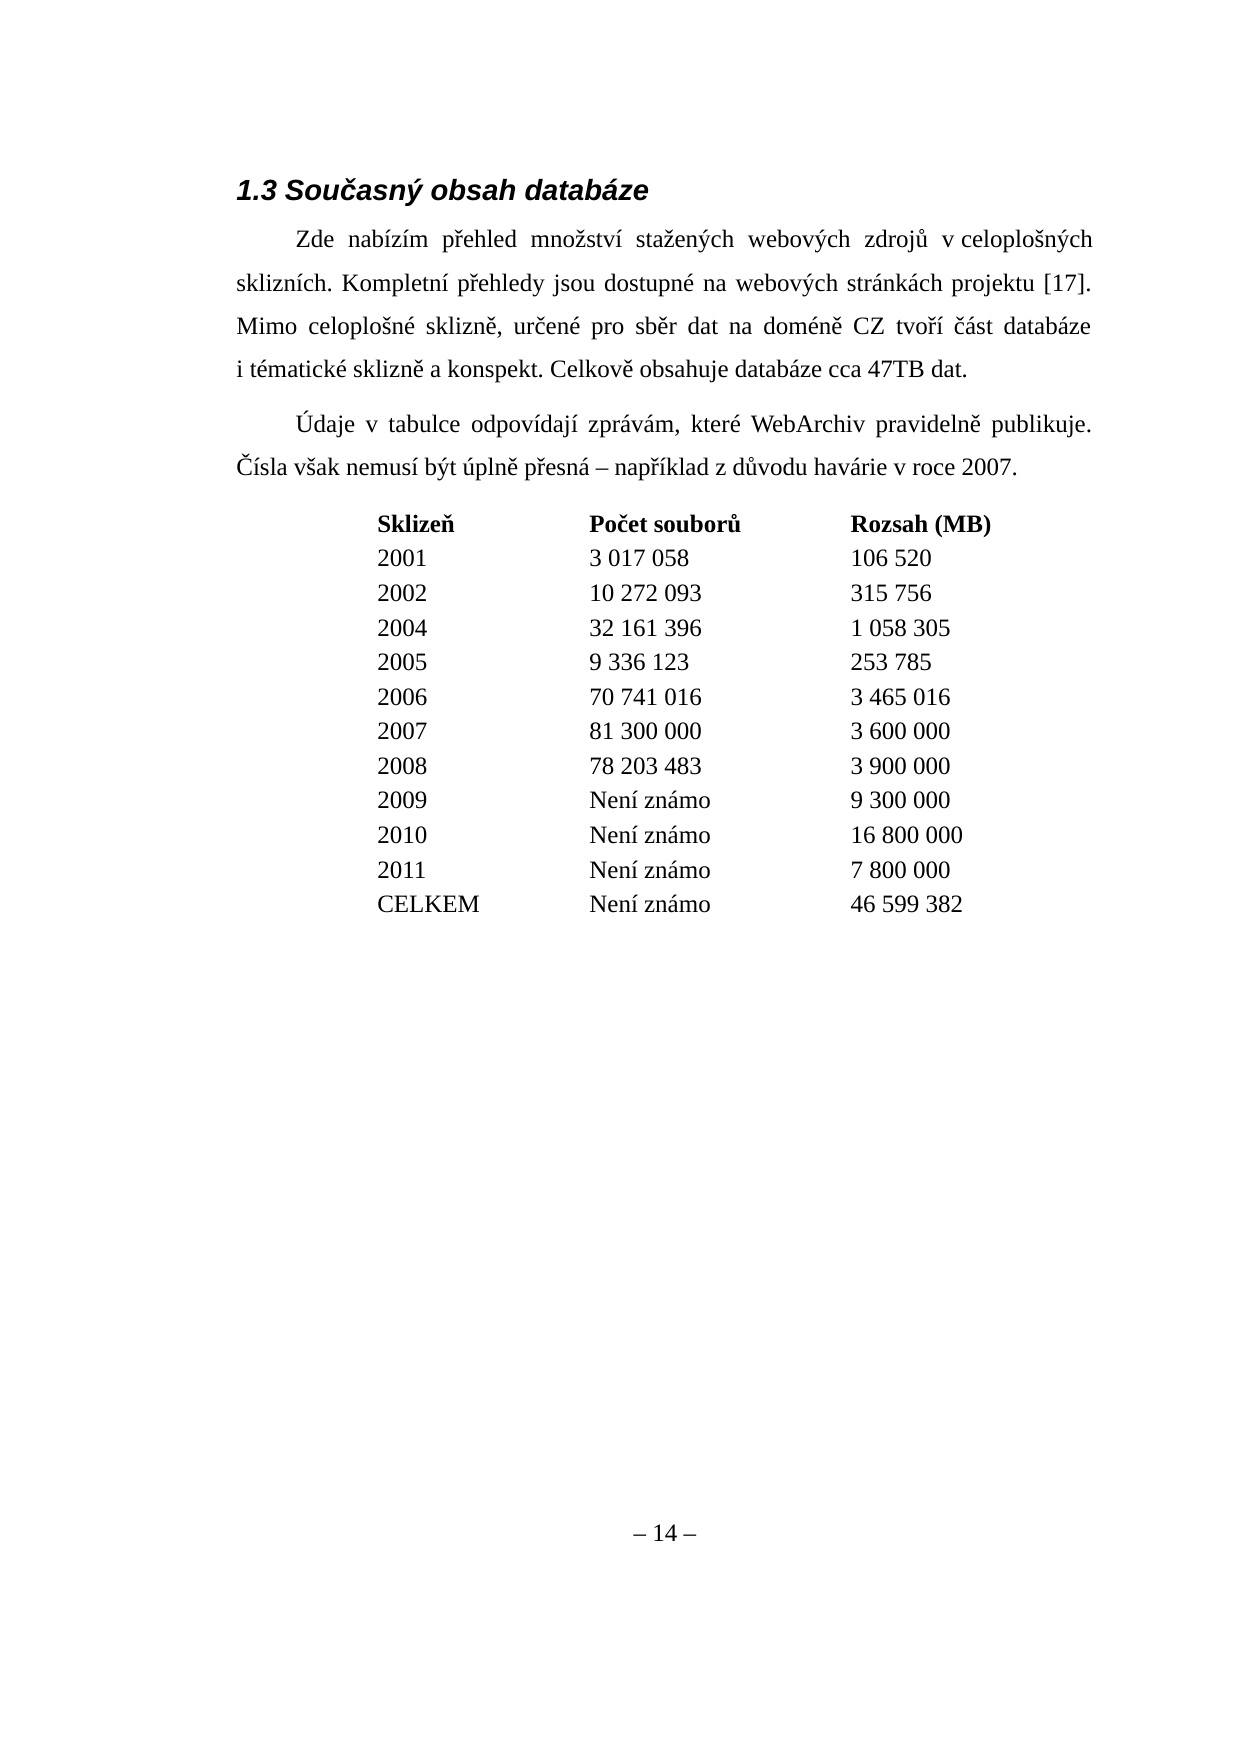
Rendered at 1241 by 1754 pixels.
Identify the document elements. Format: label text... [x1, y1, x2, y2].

table_cell 315 756 [788, 575, 1014, 610]
table_cell 9 336 123 [527, 644, 788, 679]
table_cell 3 600 000 [788, 714, 1014, 748]
text Údaje v tabulce odpovídají zprávám, které WebArchiv pravidelně publikuje. Čísla však nemusí být úplně přesná – například z důvodu havárie v roce 2007. [236, 409, 1093, 481]
table_cell 2001 [315, 541, 527, 575]
table_cell Není známo [527, 886, 788, 921]
text Zde nabízím přehled množství stažených webových zdrojů v celoplošných sklizních. Kompletní přehledy jsou dostupné na webových stránkách projektu [17]. Mimo celoplošné sklizně, určené pro sběr dat na doméně CZ tvoří část databáze i tématické sklizně a konspekt. Celkově obsahuje databáze cca 47TB dat. [236, 224, 1093, 383]
table_cell 3 465 016 [788, 679, 1014, 713]
table_header Sklizeň [315, 506, 527, 541]
table_cell 78 203 483 [527, 748, 788, 783]
table_header Počet souborů [527, 506, 788, 541]
table_cell 81 300 000 [527, 714, 788, 748]
table_cell 2006 [315, 679, 527, 713]
table_cell 253 785 [788, 644, 1014, 679]
table_cell 106 520 [788, 541, 1014, 575]
table_cell 3 017 058 [527, 541, 788, 575]
subtitle 1.3 Současný obsah databáze [236, 173, 1093, 206]
table_cell 32 161 396 [527, 610, 788, 644]
table_cell 16 800 000 [788, 817, 1014, 852]
table_cell 3 900 000 [788, 748, 1014, 783]
table_cell CELKEM [315, 886, 527, 921]
table_cell 2005 [315, 644, 527, 679]
table_header Rozsah (MB) [788, 506, 1014, 541]
table_cell 1 058 305 [788, 610, 1014, 644]
table_cell 2007 [315, 714, 527, 748]
table_cell 2002 [315, 575, 527, 610]
table_cell 70 741 016 [527, 679, 788, 713]
table_cell 7 800 000 [788, 852, 1014, 886]
table_cell Není známo [527, 852, 788, 886]
table_cell 2011 [315, 852, 527, 886]
table_cell Není známo [527, 783, 788, 817]
table_cell 9 300 000 [788, 783, 1014, 817]
table_cell 2004 [315, 610, 527, 644]
table_cell 2008 [315, 748, 527, 783]
table_cell 46 599 382 [788, 886, 1014, 921]
table_cell 2010 [315, 817, 527, 852]
table_cell 10 272 093 [527, 575, 788, 610]
table_cell 2009 [315, 783, 527, 817]
table_cell Není známo [527, 817, 788, 852]
